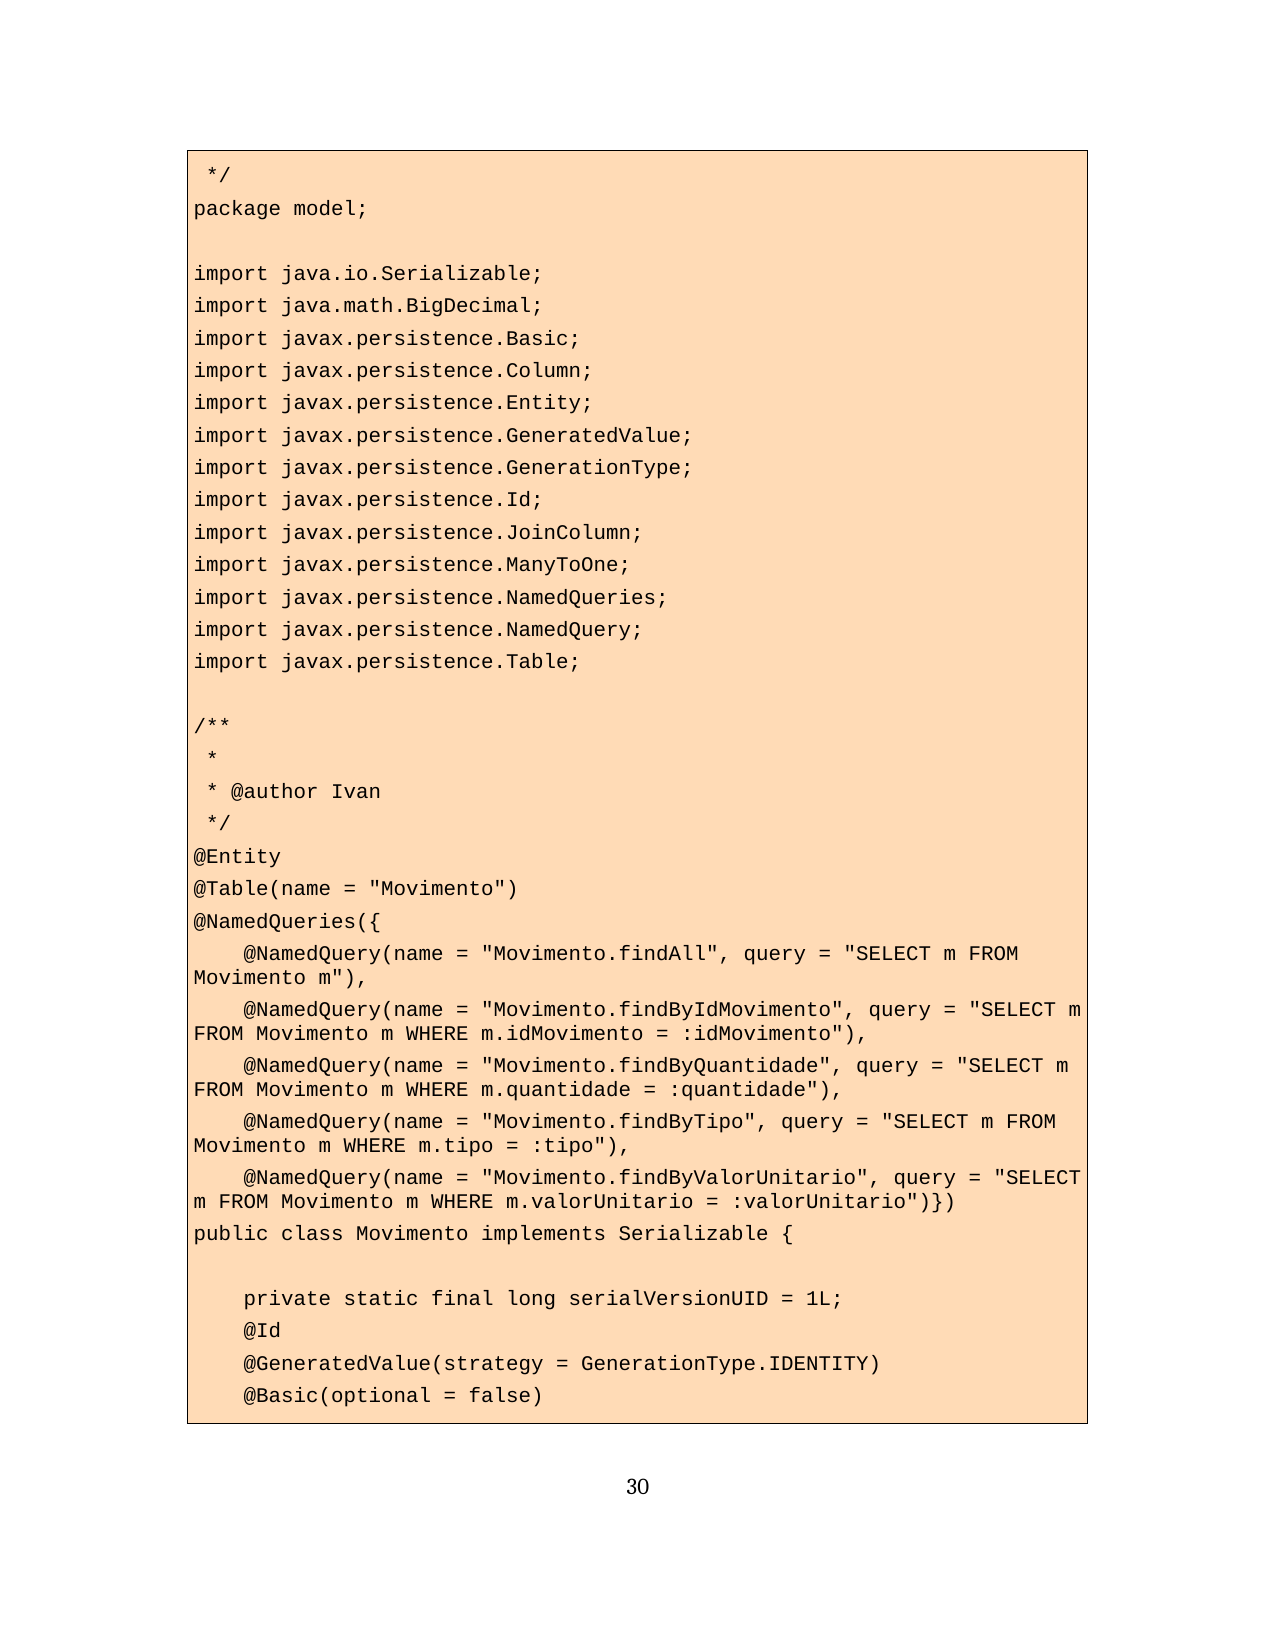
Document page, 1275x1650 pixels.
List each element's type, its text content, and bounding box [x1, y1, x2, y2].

table_header */ package model; import java.io.Serializable; import java.math.BigDecimal; import javax.persistence.Basic; import javax.persistence.Column; import javax.persistence.Entity; import javax.persistence.GeneratedValue; import javax.persistence.GenerationType; import javax.persistence.Id; import javax.persistence.JoinColumn; import javax.persistence.ManyToOne; import javax.persistence.NamedQueries; import javax.persistence.NamedQuery; import javax.persistence.Table; /** * * @author Ivan */ @Entity @Table(name = "Movimento") @NamedQueries({ @NamedQuery(name = "Movimento.findAll", query = "SELECT m FROM Movimento m"), @NamedQuery(name = "Movimento.findByIdMovimento", query = "SELECT m FROM Movimento m WHERE m.idMovimento = :idMovimento"), @NamedQuery(name = "Movimento.findByQuantidade", query = "SELECT m FROM Movimento m WHERE m.quantidade = :quantidade"), @NamedQuery(name = "Movimento.findByTipo", query = "SELECT m FROM Movimento m WHERE m.tipo = :tipo"), @NamedQuery(name = "Movimento.findByValorUnitario", query = "SELECT m FROM Movimento m WHERE m.valorUnitario = :valorUnitario")}) public class Movimento implements Serializable { private static final long serialVersionUID = 1L; @Id @GeneratedValue(strategy = GenerationType.IDENTITY) @Basic(optional = false) [188, 151, 1087, 1423]
